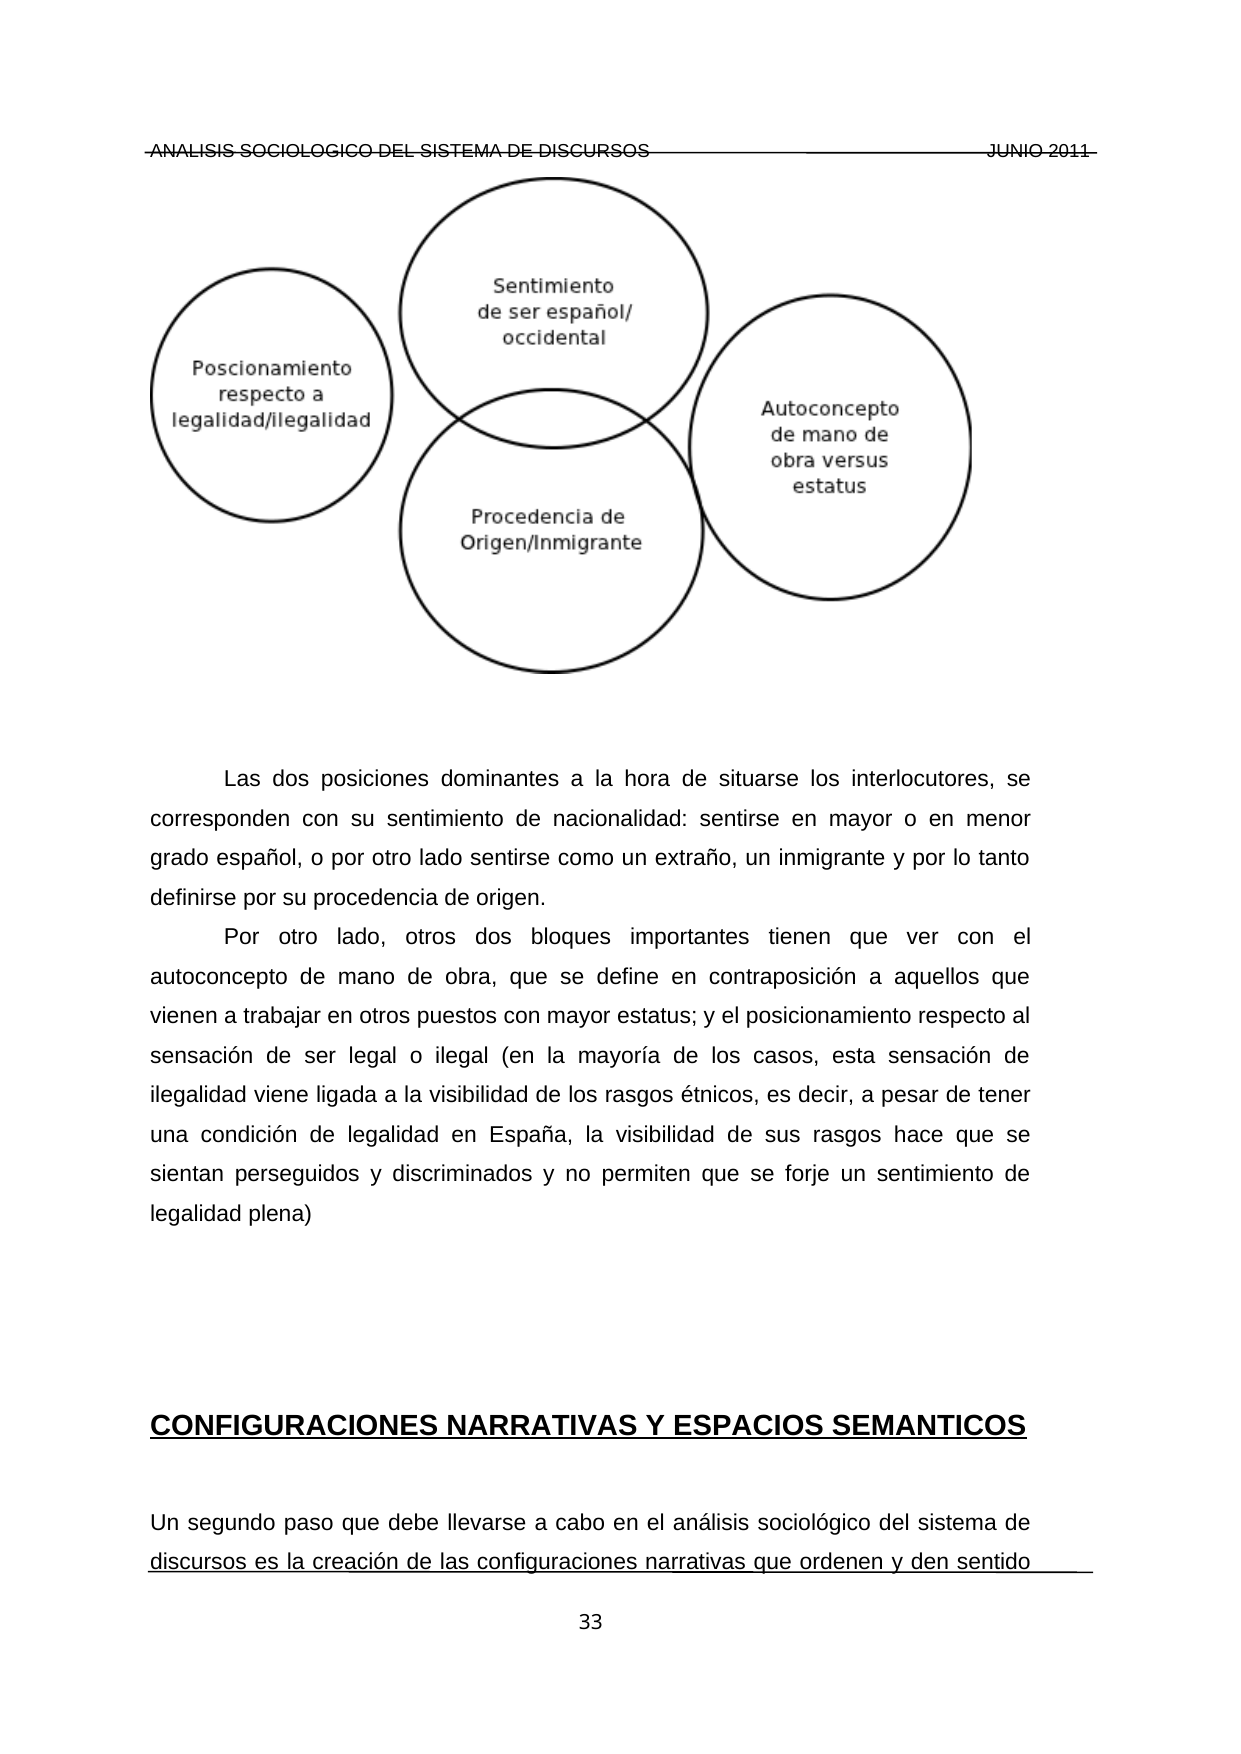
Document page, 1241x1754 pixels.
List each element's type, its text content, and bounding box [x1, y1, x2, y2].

text CONFIGURACIONES NARRATIVAS Y ESPACIOS SEMANTICOS [150, 1408, 1031, 1441]
picture [150, 177, 972, 674]
text Por otro lado, otros dos bloques importantes tienen que ver con el autoconcepto de mano de obra, que se define en contraposición a aquellos que vienen a trabajar en otros puestos con mayor estatus; y el posicionamiento respecto al sensación de ser legal o ilegal (en la mayoría de los casos, esta sensación de ilegalidad viene ligada a la visibilidad de los rasgos étnicos, es decir, a pesar de tener una condición de legalidad en España, la visibilidad de sus rasgos hace que se sientan perseguidos y discriminados y no permiten que se forje un sentimiento de legalidad plena) [150, 923, 1031, 1226]
text Las dos posiciones dominantes a la hora de situarse los interlocutores, se corresponden con su sentimiento de nacionalidad: sentirse en mayor o en menor grado español, o por otro lado sentirse como un extraño, un inmigrante y por lo tanto definirse por su procedencia de origen. [150, 765, 1031, 910]
text Un segundo paso que debe llevarse a cabo en el análisis sociológico del sistema de discursos es la creación de las configuraciones narrativas que ordenen y den sentido [150, 1508, 1031, 1571]
